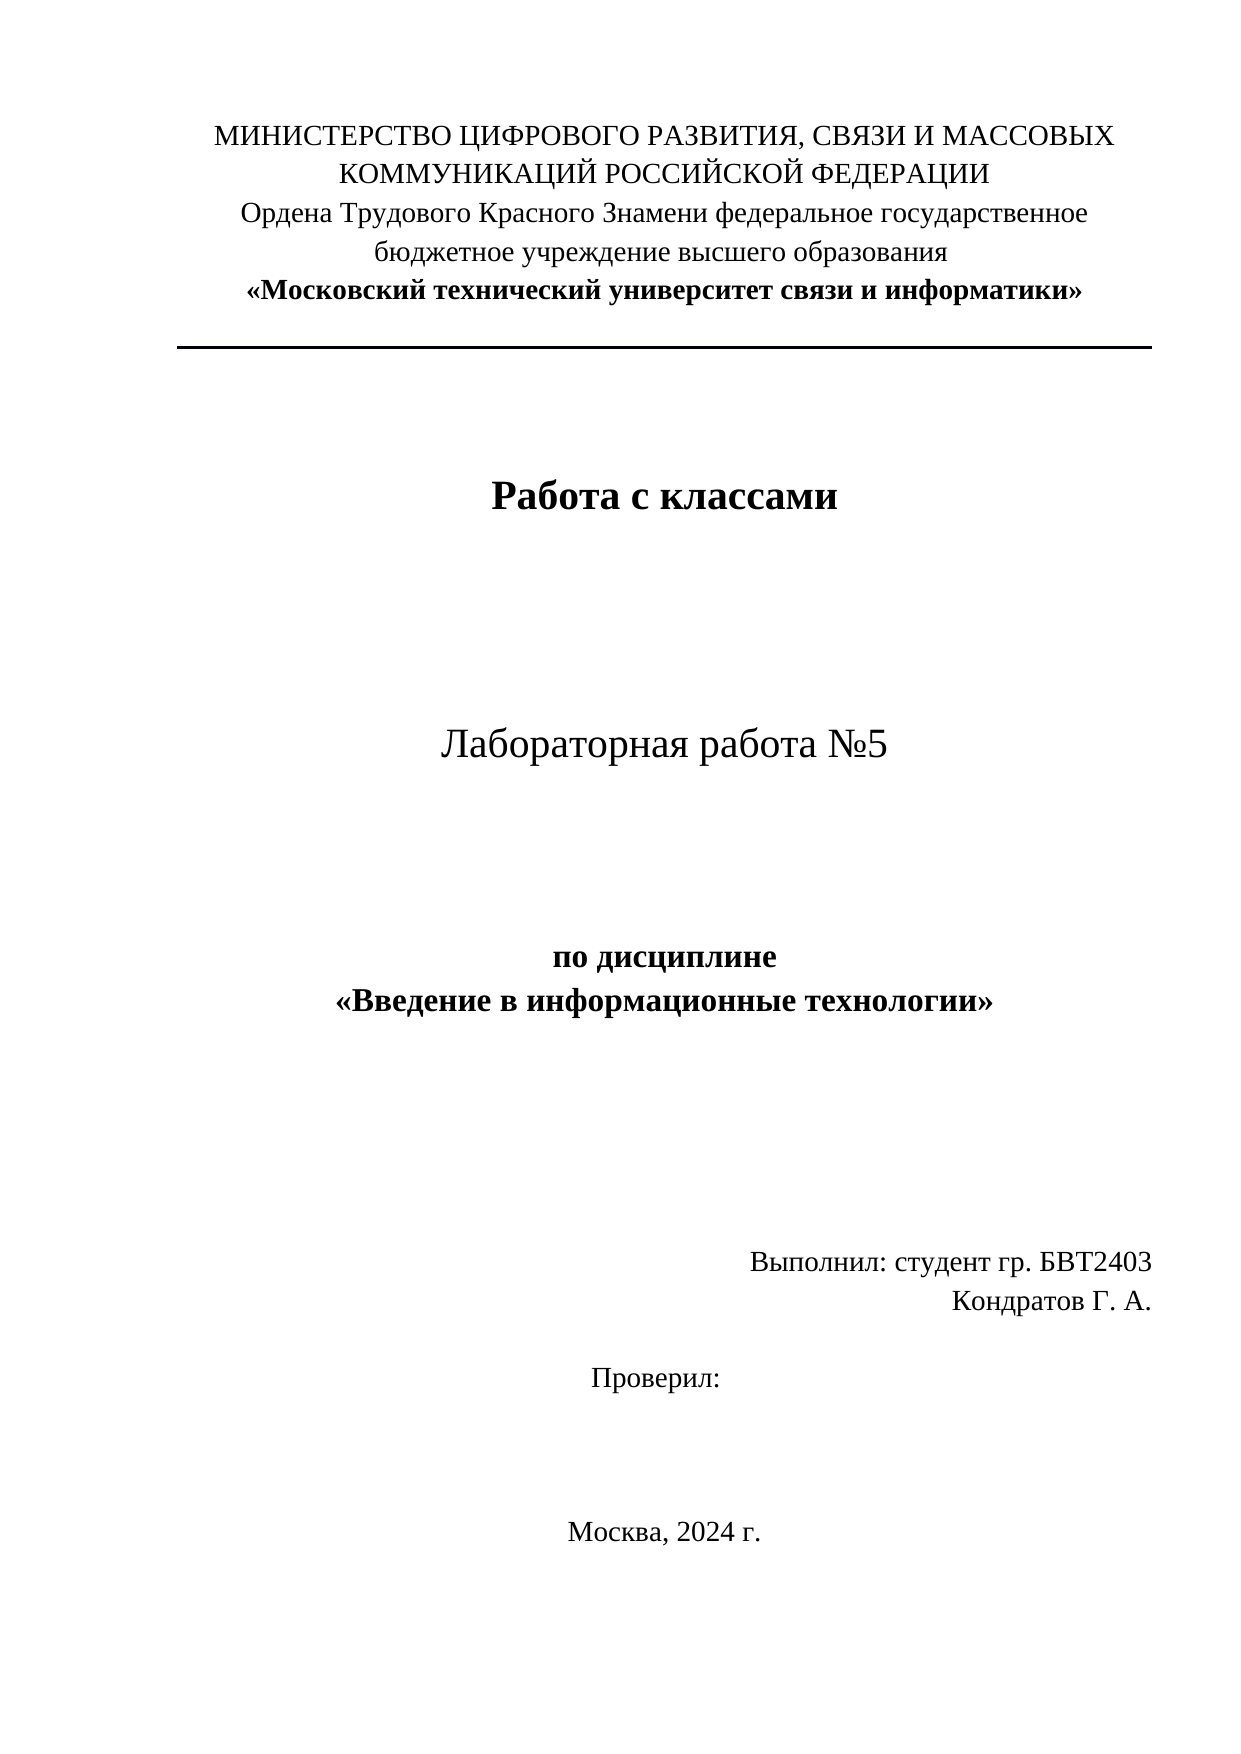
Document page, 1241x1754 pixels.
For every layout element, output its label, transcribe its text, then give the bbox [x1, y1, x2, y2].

text «Московский технический университет связи и информатики» [177, 272, 1152, 306]
text Москва, 2024 г. [177, 1514, 1152, 1548]
text по дисциплине [177, 936, 1152, 974]
text Кондратов Г. А. [177, 1283, 1152, 1317]
text Работа с классами [177, 470, 1152, 518]
text Ордена Трудового Красного Знамени федеральное государственное бюджетное учреждение высшего образования [177, 195, 1152, 267]
text Выполнил: студент гр. БВТ2403 [177, 1244, 1152, 1278]
text «Введение в информационные технологии» [177, 980, 1152, 1018]
text МИНИСТЕРСТВО ЦИФРОВОГО РАЗВИТИЯ, СВЯЗИ И МАССОВЫХ КОММУНИКАЦИЙ РОССИЙСКОЙ ФЕДЕРАЦИИ [177, 118, 1152, 190]
text Лабораторная работа №5 [177, 718, 1152, 766]
text Проверил: [177, 1360, 1152, 1394]
